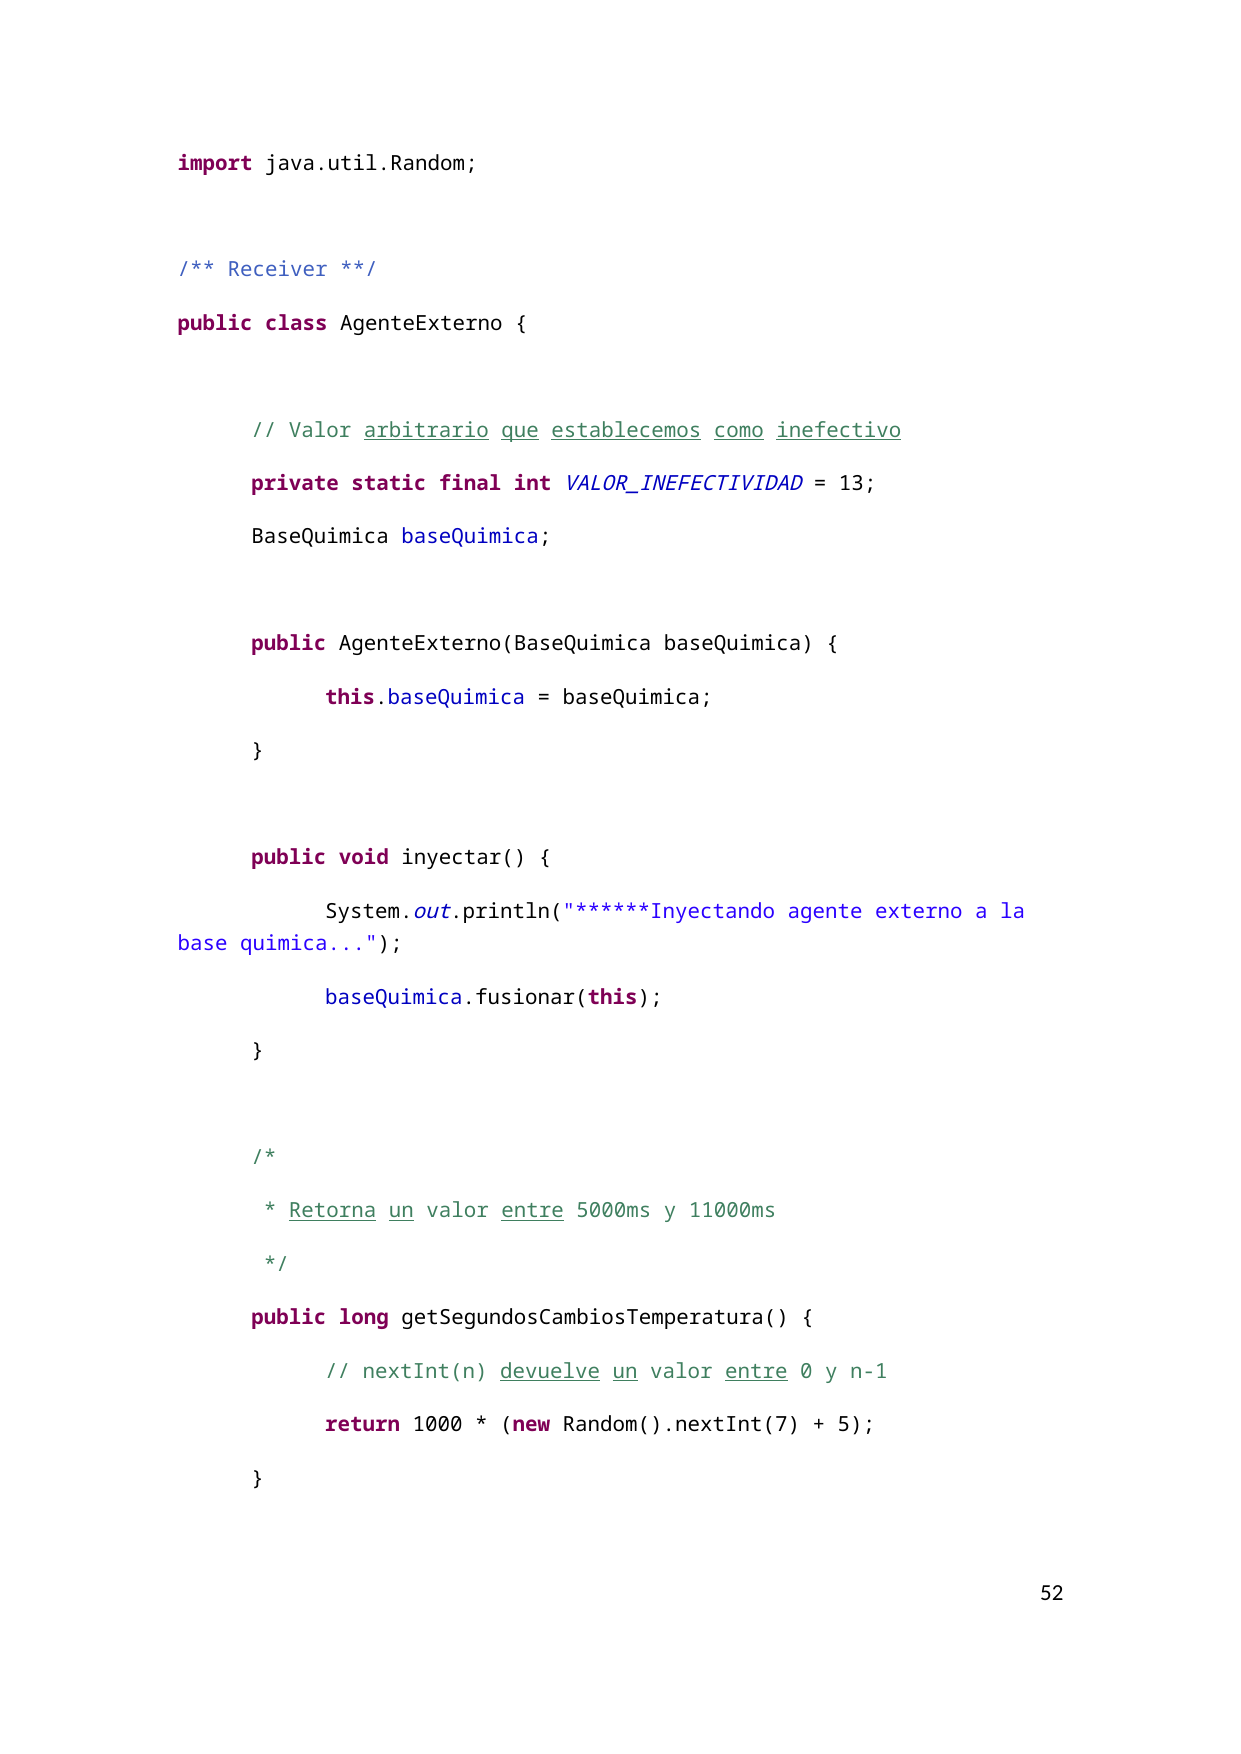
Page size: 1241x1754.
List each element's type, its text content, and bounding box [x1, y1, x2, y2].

text import java.util.Random; [177, 148, 1063, 176]
text public long getSegundosCambiosTemperatura() { [177, 1302, 1063, 1331]
text public class AgenteExterno { [177, 308, 1063, 336]
text private static final int VALOR_INEFECTIVIDAD = 13; [177, 468, 1063, 497]
text } [177, 1035, 1063, 1064]
text return 1000 * (new Random().nextInt(7) + 5); [177, 1409, 1063, 1438]
text // nextInt(n) devuelve un valor entre 0 y n-1 [177, 1356, 1063, 1384]
text /** Receiver **/ [177, 254, 1063, 283]
text public void inyectar() { [177, 842, 1063, 871]
text BaseQuimica baseQuimica; [177, 522, 1063, 550]
text baseQuimica.fusionar(this); [177, 982, 1063, 1010]
text /* [177, 1142, 1063, 1171]
text } [177, 1463, 1063, 1491]
text this.baseQuimica = baseQuimica; [177, 682, 1063, 710]
text System.out.println("******Inyectando agente externo a la base quimica..."); [177, 896, 1063, 957]
text } [177, 735, 1063, 764]
text * Retorna un valor entre 5000ms y 11000ms [177, 1196, 1063, 1224]
text */ [177, 1249, 1063, 1277]
text // Valor arbitrario que establecemos como inefectivo [177, 415, 1063, 443]
text public AgenteExterno(BaseQuimica baseQuimica) { [177, 628, 1063, 657]
